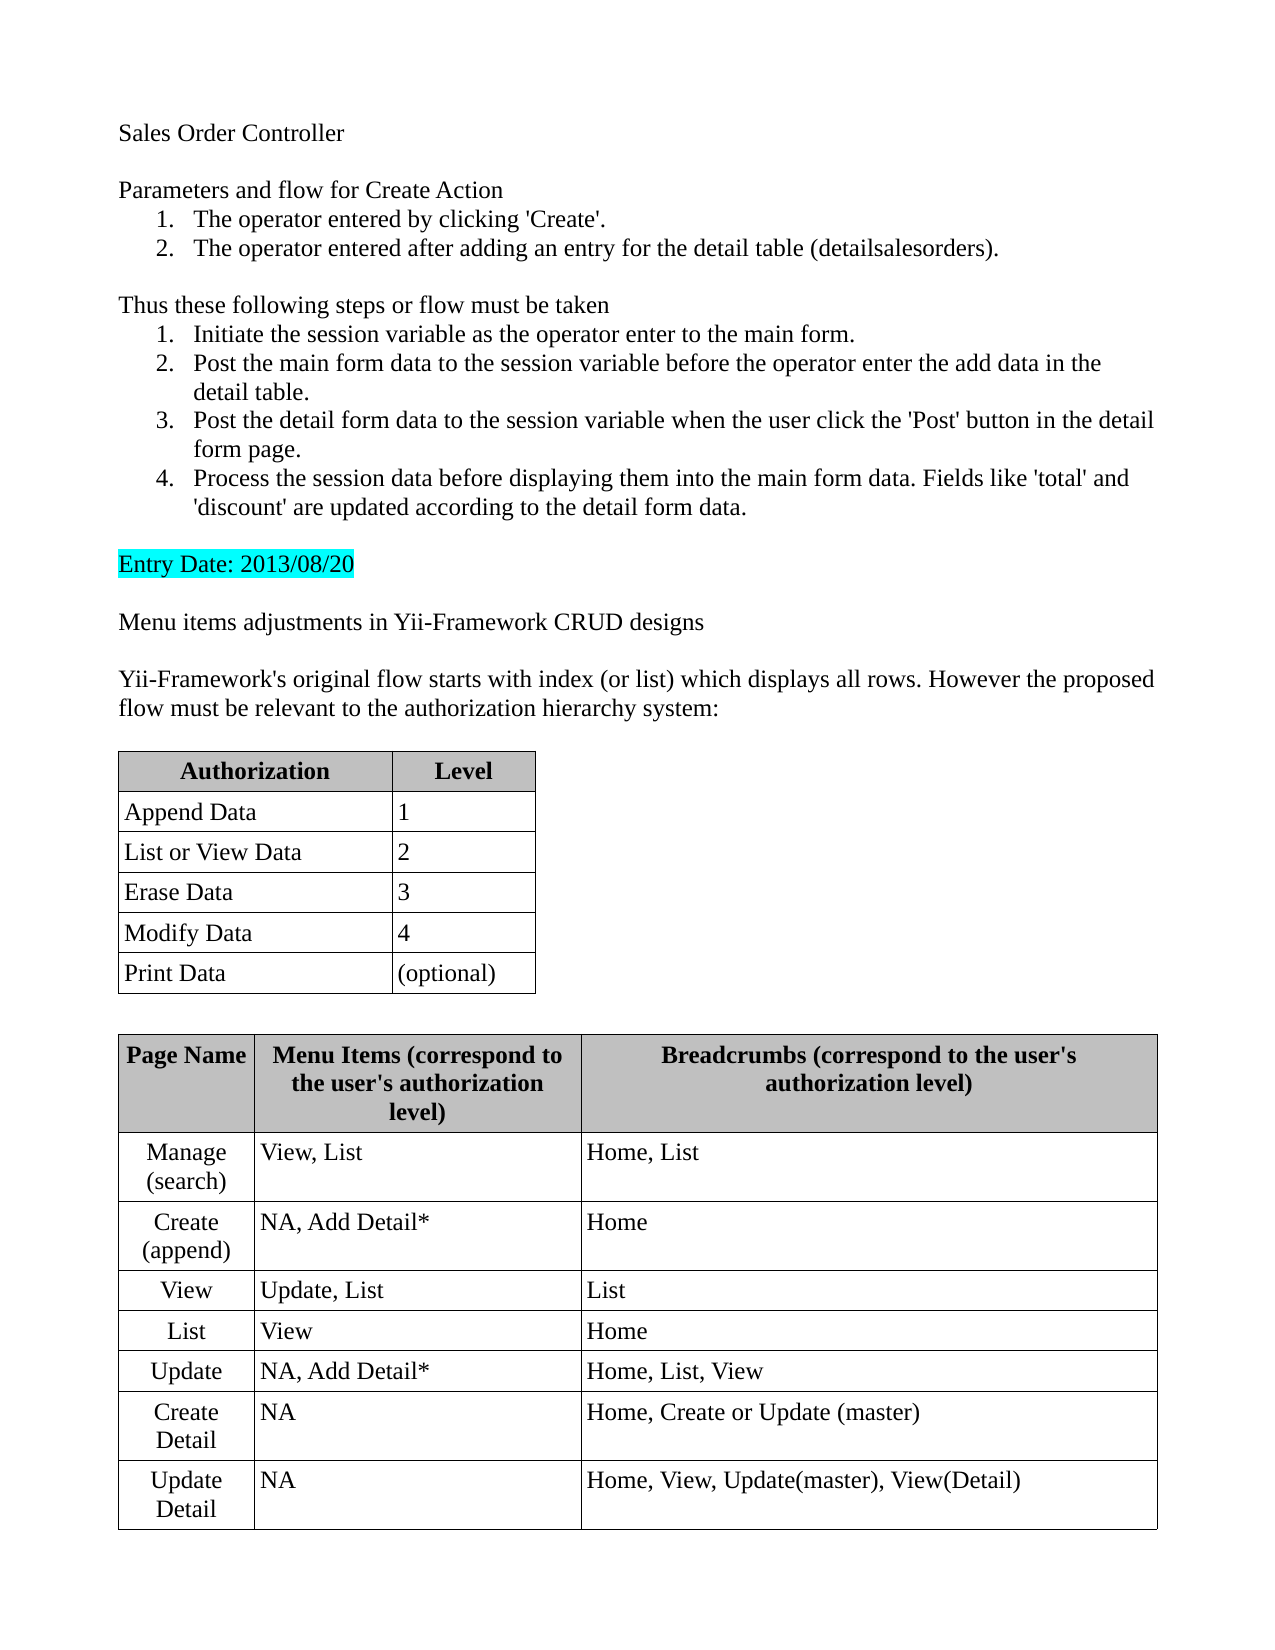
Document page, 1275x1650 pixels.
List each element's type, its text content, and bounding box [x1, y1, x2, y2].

table_cell Update, List [255, 1271, 581, 1310]
text Yii-Framework's original flow starts with index (or list) which displays all rows. However the proposed flow must be relevant to the authorization hierarchy system: [118, 664, 1157, 722]
table_cell 2 [393, 832, 535, 872]
table_cell Create Detail [119, 1392, 254, 1460]
table_cell List or View Data [119, 832, 392, 872]
table_header Menu Items (correspond to the user's authorization level) [255, 1035, 581, 1132]
table_cell 1 [393, 792, 535, 831]
table_cell View [119, 1271, 254, 1310]
list Post the detail form data to the session variable when the user click the 'Post' button in the detail form page. [156, 406, 1157, 463]
table_cell NA [255, 1461, 581, 1529]
text Parameters and flow for Create Action [118, 176, 1157, 204]
table_cell 3 [393, 873, 535, 912]
list Initiate the session variable as the operator enter to the main form. [156, 319, 1157, 348]
table_cell Home [582, 1202, 1157, 1270]
table_cell (optional) [393, 953, 535, 992]
text Menu items adjustments in Yii-Framework CRUD designs [118, 607, 1157, 636]
table_cell Append Data [119, 792, 392, 831]
table_cell Print Data [119, 953, 392, 992]
list The operator entered after adding an entry for the detail table (detailsalesorders). [156, 233, 1157, 262]
table_cell View, List [255, 1133, 581, 1201]
table_cell Home, List, View [582, 1351, 1157, 1391]
table_cell NA, Add Detail* [255, 1351, 581, 1391]
list The operator entered by clicking 'Create'. [156, 204, 1157, 233]
table_header Breadcrumbs (correspond to the user's authorization level) [582, 1035, 1157, 1132]
table_cell Update Detail [119, 1461, 254, 1529]
table_cell List [119, 1311, 254, 1350]
table_cell Home [582, 1311, 1157, 1350]
table_header Authorization [119, 752, 392, 791]
table_cell NA, Add Detail* [255, 1202, 581, 1270]
table_cell Home, List [582, 1133, 1157, 1201]
table_cell Home, View, Update(master), View(Detail) [582, 1461, 1157, 1529]
table_cell Create (append) [119, 1202, 254, 1270]
list Post the main form data to the session variable before the operator enter the add data in the detail table. [156, 348, 1157, 406]
table_cell 4 [393, 913, 535, 952]
table_cell List [582, 1271, 1157, 1310]
list Process the session data before displaying them into the main form data. Fields like 'total' and 'discount' are updated according to the detail form data. [156, 463, 1157, 521]
table_cell Update [119, 1351, 254, 1391]
text Sales Order Controller [118, 118, 1157, 147]
table_header Page Name [119, 1035, 254, 1132]
text Entry Date: 2013/08/20 [118, 549, 1157, 578]
table_cell Modify Data [119, 913, 392, 952]
table_cell Manage (search) [119, 1133, 254, 1201]
text Thus these following steps or flow must be taken [118, 291, 1157, 319]
table_cell NA [255, 1392, 581, 1460]
table_cell View [255, 1311, 581, 1350]
table_cell Home, Create or Update (master) [582, 1392, 1157, 1460]
table_header Level [393, 752, 535, 791]
table_cell Erase Data [119, 873, 392, 912]
